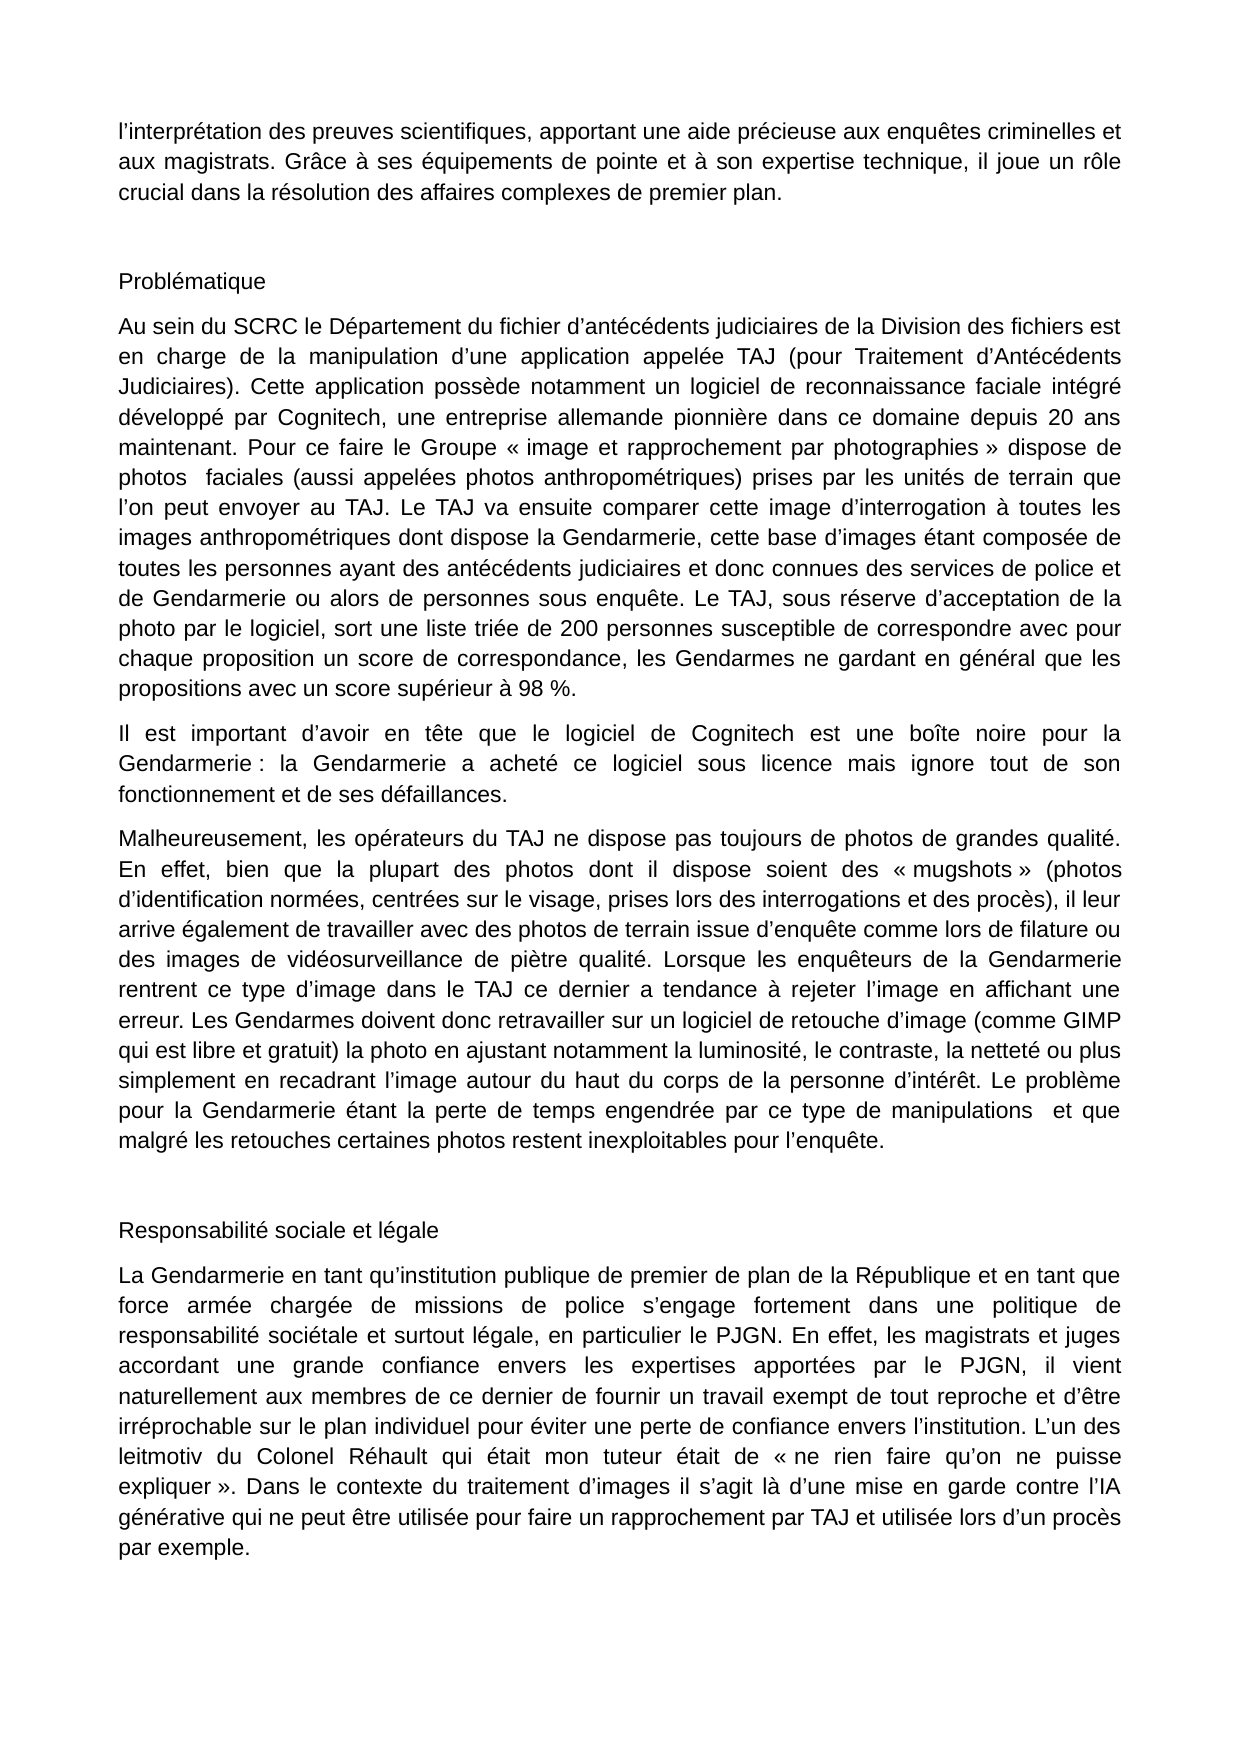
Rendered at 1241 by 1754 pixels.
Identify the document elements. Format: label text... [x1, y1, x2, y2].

text Responsabilité sociale et légale [118, 1217, 1122, 1243]
text La Gendarmerie en tant qu’institution publique de premier de plan de la République et en tant que force armée chargée de missions de police s’engage fortement dans une politique de responsabilité sociétale et surtout légale, en particulier le PJGN. En effet, les magistrats et juges accordant une grande confiance envers les expertises apportées par le PJGN, il vient naturellement aux membres de ce dernier de fournir un travail exempt de tout reproche et d’être irréprochable sur le plan individuel pour éviter une perte de confiance envers l’institution. L’un des leitmotiv du Colonel Réhault qui était mon tuteur était de « ne rien faire qu’on ne puisse expliquer ». Dans le contexte du traitement d’images il s’agit là d’une mise en garde contre l’IA générative qui ne peut être utilisée pour faire un rapprochement par TAJ et utilisée lors d’un procès par exemple. [118, 1262, 1122, 1560]
text Au sein du SCRC le Département du fichier d’antécédents judiciaires de la Division des fichiers est en charge de la manipulation d’une application appelée TAJ (pour Traitement d’Antécédents Judiciaires). Cette application possède notamment un logiciel de reconnaissance faciale intégré développé par Cognitech, une entreprise allemande pionnière dans ce domaine depuis 20 ans maintenant. Pour ce faire le Groupe « image et rapprochement par photographies » dispose de photos faciales (aussi appelées photos anthropométriques) prises par les unités de terrain que l’on peut envoyer au TAJ. Le TAJ va ensuite comparer cette image d’interrogation à toutes les images anthropométriques dont dispose la Gendarmerie, cette base d’images étant composée de toutes les personnes ayant des antécédents judiciaires et donc connues des services de police et de Gendarmerie ou alors de personnes sous enquête. Le TAJ, sous réserve d’acceptation de la photo par le logiciel, sort une liste triée de 200 personnes susceptible de correspondre avec pour chaque proposition un score de correspondance, les Gendarmes ne gardant en général que les propositions avec un score supérieur à 98 %. [118, 313, 1122, 702]
text Malheureusement, les opérateurs du TAJ ne dispose pas toujours de photos de grandes qualité. En effet, bien que la plupart des photos dont il dispose soient des « mugshots » (photos d’identification normées, centrées sur le visage, prises lors des interrogations et des procès), il leur arrive également de travailler avec des photos de terrain issue d’enquête comme lors de filature ou des images de vidéosurveillance de piètre qualité. Lorsque les enquêteurs de la Gendarmerie rentrent ce type d’image dans le TAJ ce dernier a tendance à rejeter l’image en affichant une erreur. Les Gendarmes doivent donc retravailler sur un logiciel de retouche d’image (comme GIMP qui est libre et gratuit) la photo en ajustant notamment la luminosité, le contraste, la netteté ou plus simplement en recadrant l’image autour du haut du corps de la personne d’intérêt. Le problème pour la Gendarmerie étant la perte de temps engendrée par ce type de manipulations et que malgré les retouches certaines photos restent inexploitables pour l’enquête. [118, 825, 1122, 1154]
text l’interprétation des preuves scientifiques, apportant une aide précieuse aux enquêtes criminelles et aux magistrats. Grâce à ses équipements de pointe et à son expertise technique, il joue un rôle crucial dans la résolution des affaires complexes de premier plan. [118, 118, 1122, 205]
text Il est important d’avoir en tête que le logiciel de Cognitech est une boîte noire pour la Gendarmerie : la Gendarmerie a acheté ce logiciel sous licence mais ignore tout de son fonctionnement et de ses défaillances. [118, 720, 1122, 807]
text Problématique [118, 268, 1122, 294]
